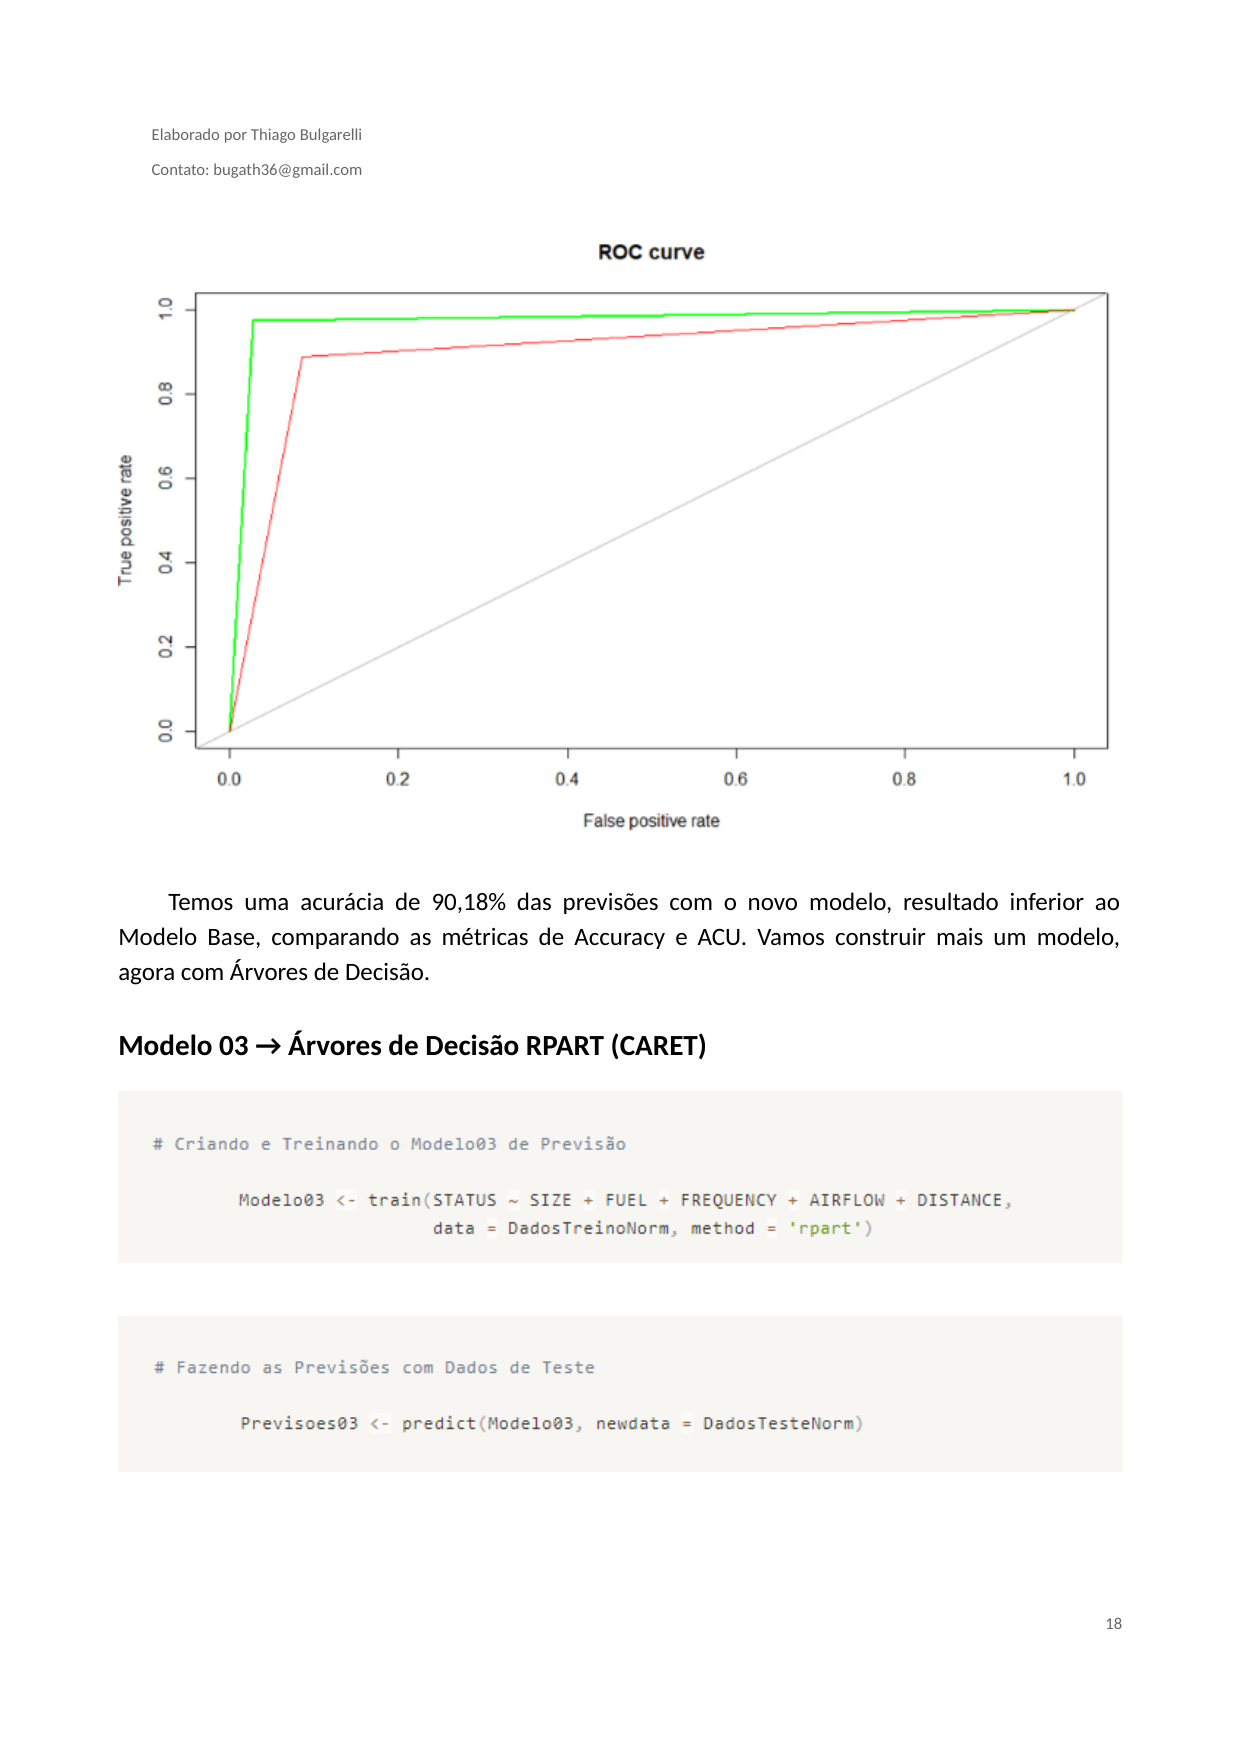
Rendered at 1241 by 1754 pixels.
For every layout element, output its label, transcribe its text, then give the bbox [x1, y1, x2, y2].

picture [118, 209, 1123, 833]
subtitle Modelo 03 → Árvores de Decisão RPART (CARET) [118, 1027, 1122, 1062]
picture [118, 1316, 1123, 1472]
picture [118, 1091, 1123, 1263]
text Temos uma acurácia de 90,18% das previsões com o novo modelo, resultado inferior ao Modelo Base, comparando as métricas de Accuracy e ACU. Vamos construir mais um modelo, agora com Árvores de Decisão. [118, 886, 1122, 987]
